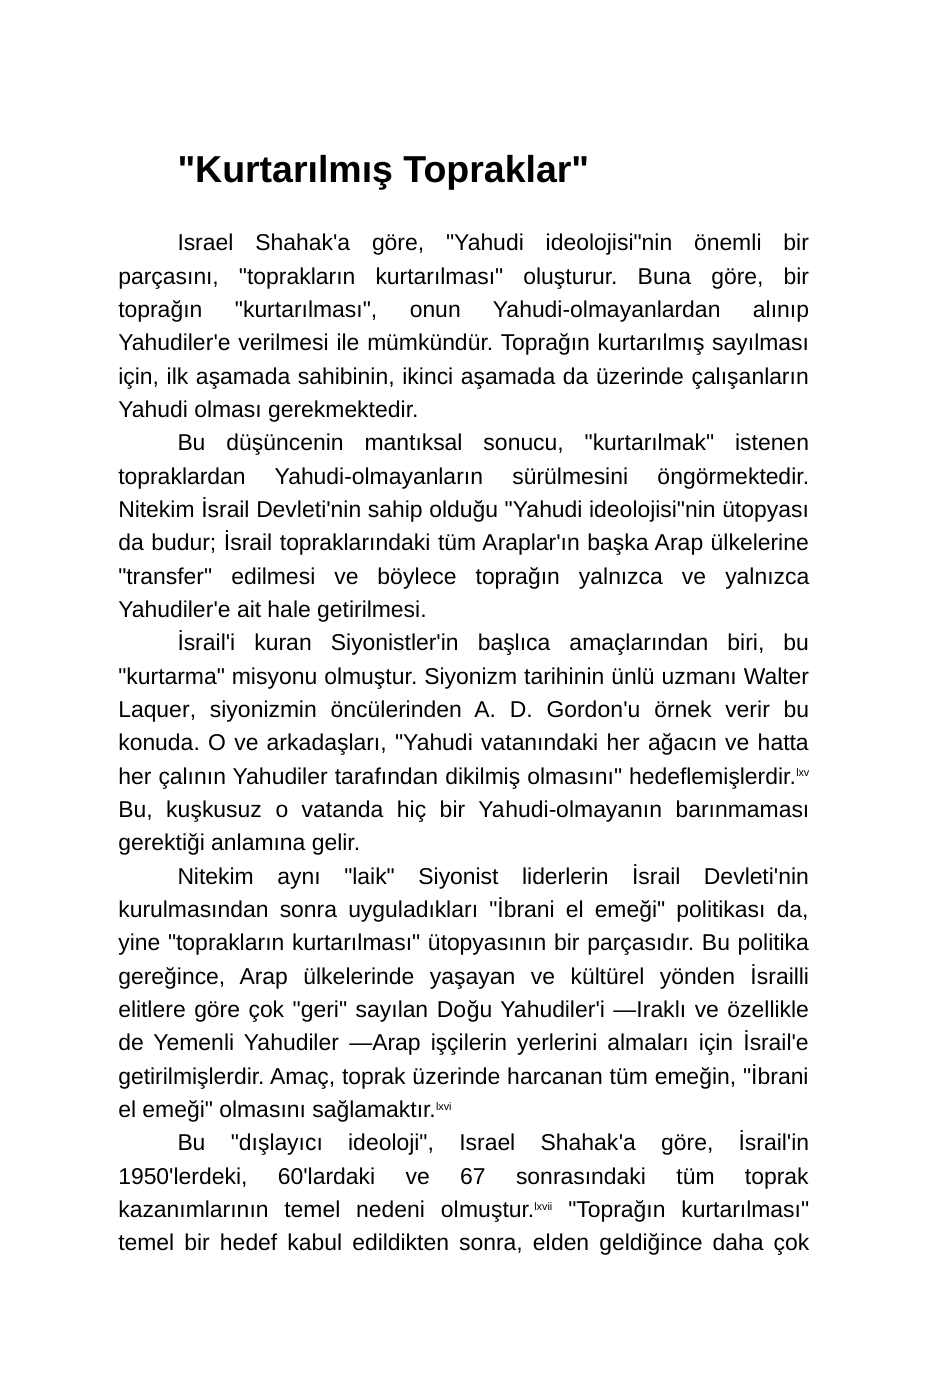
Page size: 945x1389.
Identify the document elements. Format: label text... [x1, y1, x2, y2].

text Nitekim aynı "laik" Siyonist liderlerin İsrail Devleti'nin kurulmasın­dan sonra uyguladıkları "İbrani el emeği" politikası da, yine "toprakların kur­ta­rıl­ması" ütopyasının bir parçasıdır. Bu politika gereğince, Arap ülke­le­rin­de yaşayan ve kültürel yönden İsrailli elitlere göre çok "geri" sayılan Do­ğu Yahudiler'i —Iraklı ve özellikle de Yemenli Yahudiler —Arap işçilerin yerlerini almaları için İsrail'e getirilmişlerdir. Amaç, toprak üzerinde harcanan tüm emeğin, "İbrani el emeği" olmasını sağlamaktır. [118, 857, 809, 1124]
text Bu "dışlayıcı ideoloji", Israel Shahak'a göre, İsrail'in 1950'lerdeki, 60'lardaki ve 67 sonrasındaki tüm toprak kazanımlarının temel nedeni ol­muş­tur. "Toprağın kurtarılması" temel bir hedef kabul edildikten sonra, el­den geldiğince daha çok [118, 1124, 809, 1257]
text Israel Shahak'a göre, "Yahudi ideolojisi"nin önemli bir parçasını, "toprakların kurtarılması" oluşturur. Buna göre, bir toprağın "kurtarılması", onun Yahudi-olmayanlardan alınıp Yahudiler'e verilmesi ile mümkündür. Toprağın kurtarılmış sayılması için, ilk aşamada sahibinin, ikinci aşamada da üzerinde çalışanların Yahudi olması gerekmektedir. [118, 224, 809, 424]
text "Kurtarılmış Topraklar" [118, 148, 809, 191]
text Bu düşüncenin mantıksal sonucu, "kurtarılmak" istenen topraklardan Yahudi-olmayanların sürülmesini öngörmektedir. Nitekim İsrail Devleti'nin sahip olduğu "Yahudi ideolojisi"nin ütopyası da budur; İsrail toprakla­rındaki tüm Araplar'ın başka Arap ülkelerine "transfer" edilmesi ve böylece top­rağın yalnızca ve yalnızca Yahudiler'e ait hale getirilmesi. [118, 424, 809, 624]
text İsrail'i kuran Siyonistler'in başlıca amaçlarından biri, bu "kurtarma" mis­yonu olmuştur. Siyonizm tarihinin ünlü uzmanı Walter Laquer, siyo­niz­min öncülerinden A. D. Gordon'u örnek verir bu konuda. O ve arka­daşları, "Yahudi vatanındaki her ağacın ve hatta her çalının Yahudiler tara­fından di­kilmiş olmasını" hedeflemişlerdir. Bu, kuşkusuz o vatanda hiç bir Ya­hudi-olmayanın barınmaması gerektiği anlamına gelir. [118, 624, 809, 857]
